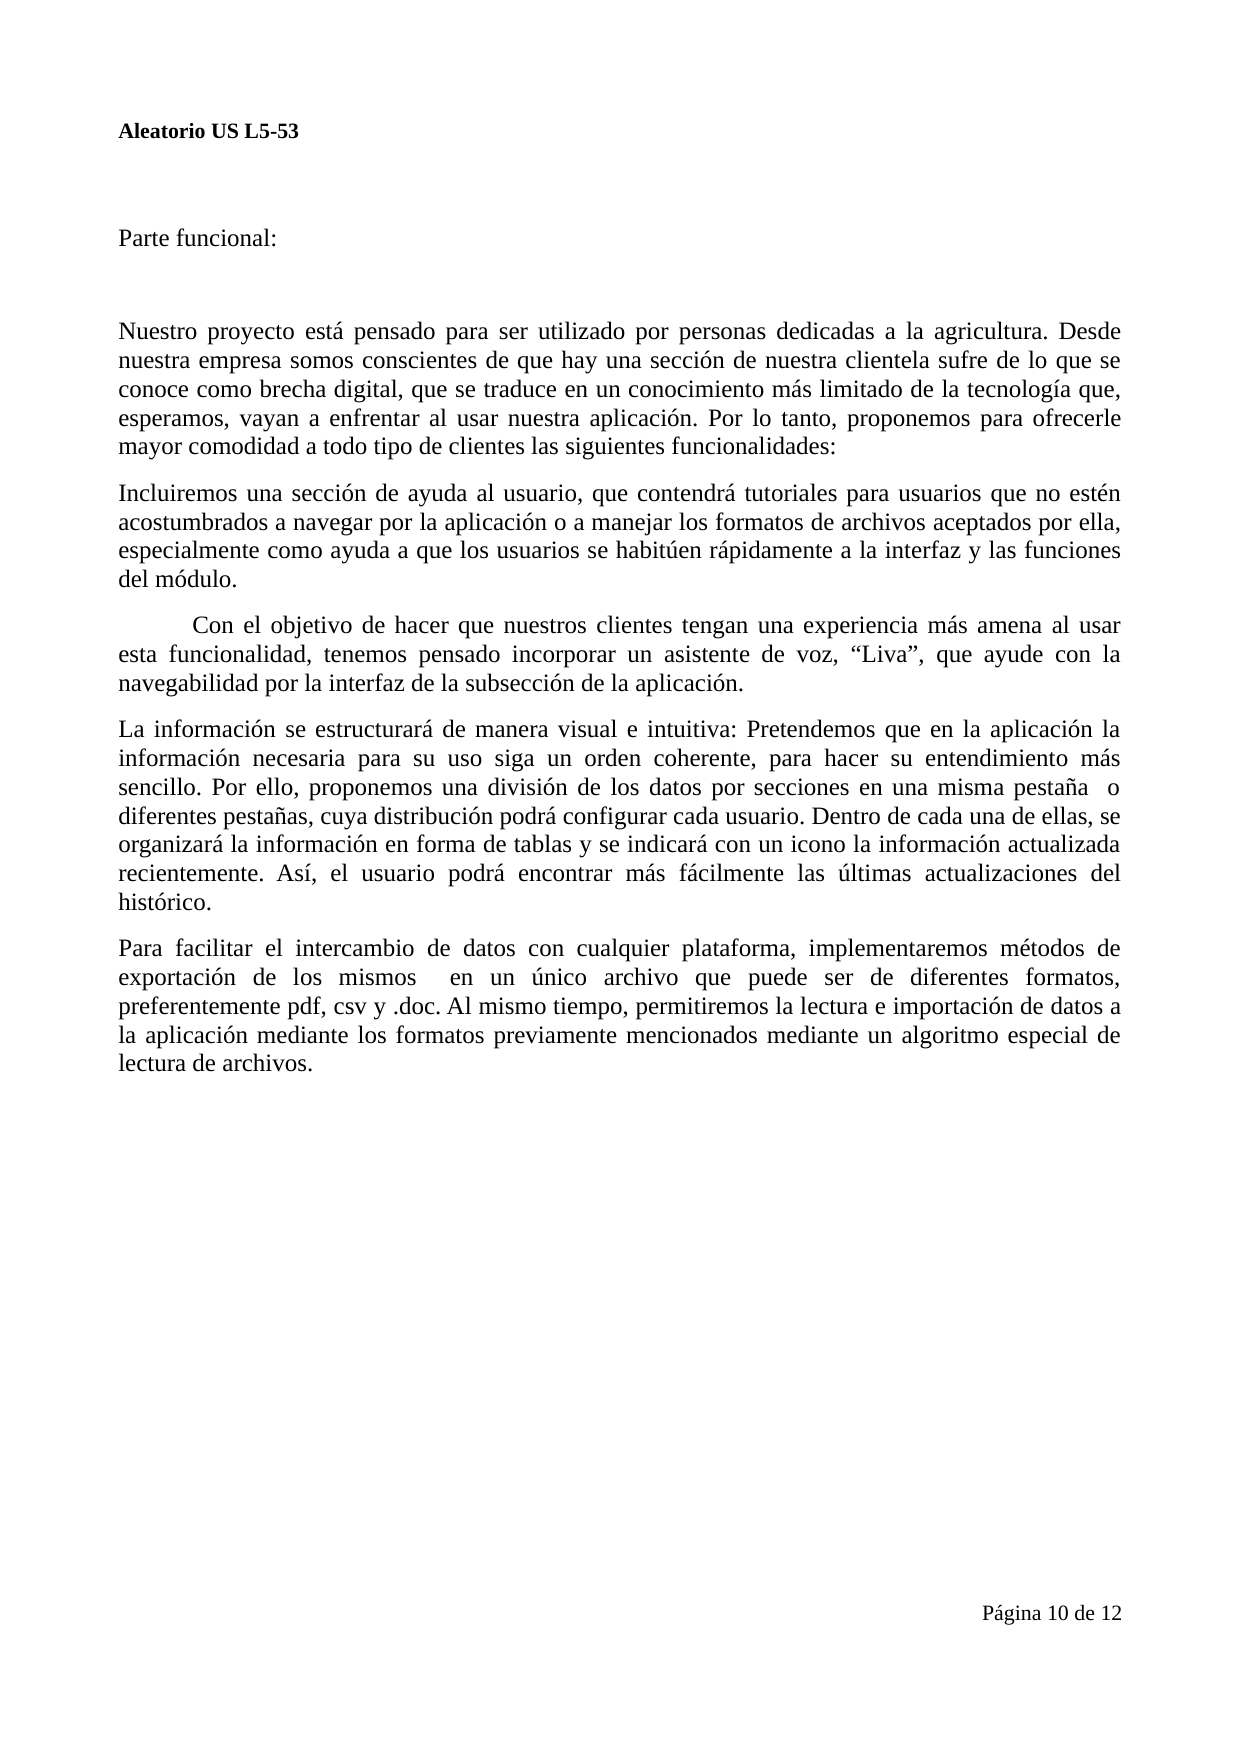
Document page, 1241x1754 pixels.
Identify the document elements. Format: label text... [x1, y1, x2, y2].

text La información se estructurará de manera visual e intuitiva: Pretendemos que en la aplicación la información necesaria para su uso siga un orden coherente, para hacer su entendimiento más sencillo. Por ello, proponemos una división de los datos por secciones en una misma pestaña o diferentes pestañas, cuya distribución podrá configurar cada usuario. Dentro de cada una de ellas, se organizará la información en forma de tablas y se indicará con un icono la información actualizada recientemente. Así, el usuario podrá encontrar más fácilmente las últimas actualizaciones del histórico. [118, 714, 1122, 916]
text Para facilitar el intercambio de datos con cualquier plataforma, implementaremos métodos de exportación de los mismos en un único archivo que puede ser de diferentes formatos, preferentemente pdf, csv y .doc. Al mismo tiempo, permitiremos la lectura e importación de datos a la aplicación mediante los formatos previamente mencionados mediante un algoritmo especial de lectura de archivos. [118, 933, 1122, 1077]
text Nuestro proyecto está pensado para ser utilizado por personas dedicadas a la agricultura. Desde nuestra empresa somos conscientes de que hay una sección de nuestra clientela sufre de lo que se conoce como brecha digital, que se traduce en un conocimiento más limitado de la tecnología que, esperamos, vayan a enfrentar al usar nuestra aplicación. Por lo tanto, proponemos para ofrecerle mayor comodidad a todo tipo de clientes las siguientes funcionalidades: [118, 316, 1122, 460]
text Incluiremos una sección de ayuda al usuario, que contendrá tutoriales para usuarios que no estén acostumbrados a navegar por la aplicación o a manejar los formatos de archivos aceptados por ella, especialmente como ayuda a que los usuarios se habitúen rápidamente a la interfaz y las funciones del módulo. [118, 478, 1122, 593]
text Parte funcional: [118, 223, 1122, 252]
text Con el objetivo de hacer que nuestros clientes tengan una experiencia más amena al usar esta funcionalidad, tenemos pensado incorporar un asistente de voz, “Liva”, que ayude con la navegabilidad por la interfaz de la subsección de la aplicación. [118, 611, 1122, 697]
